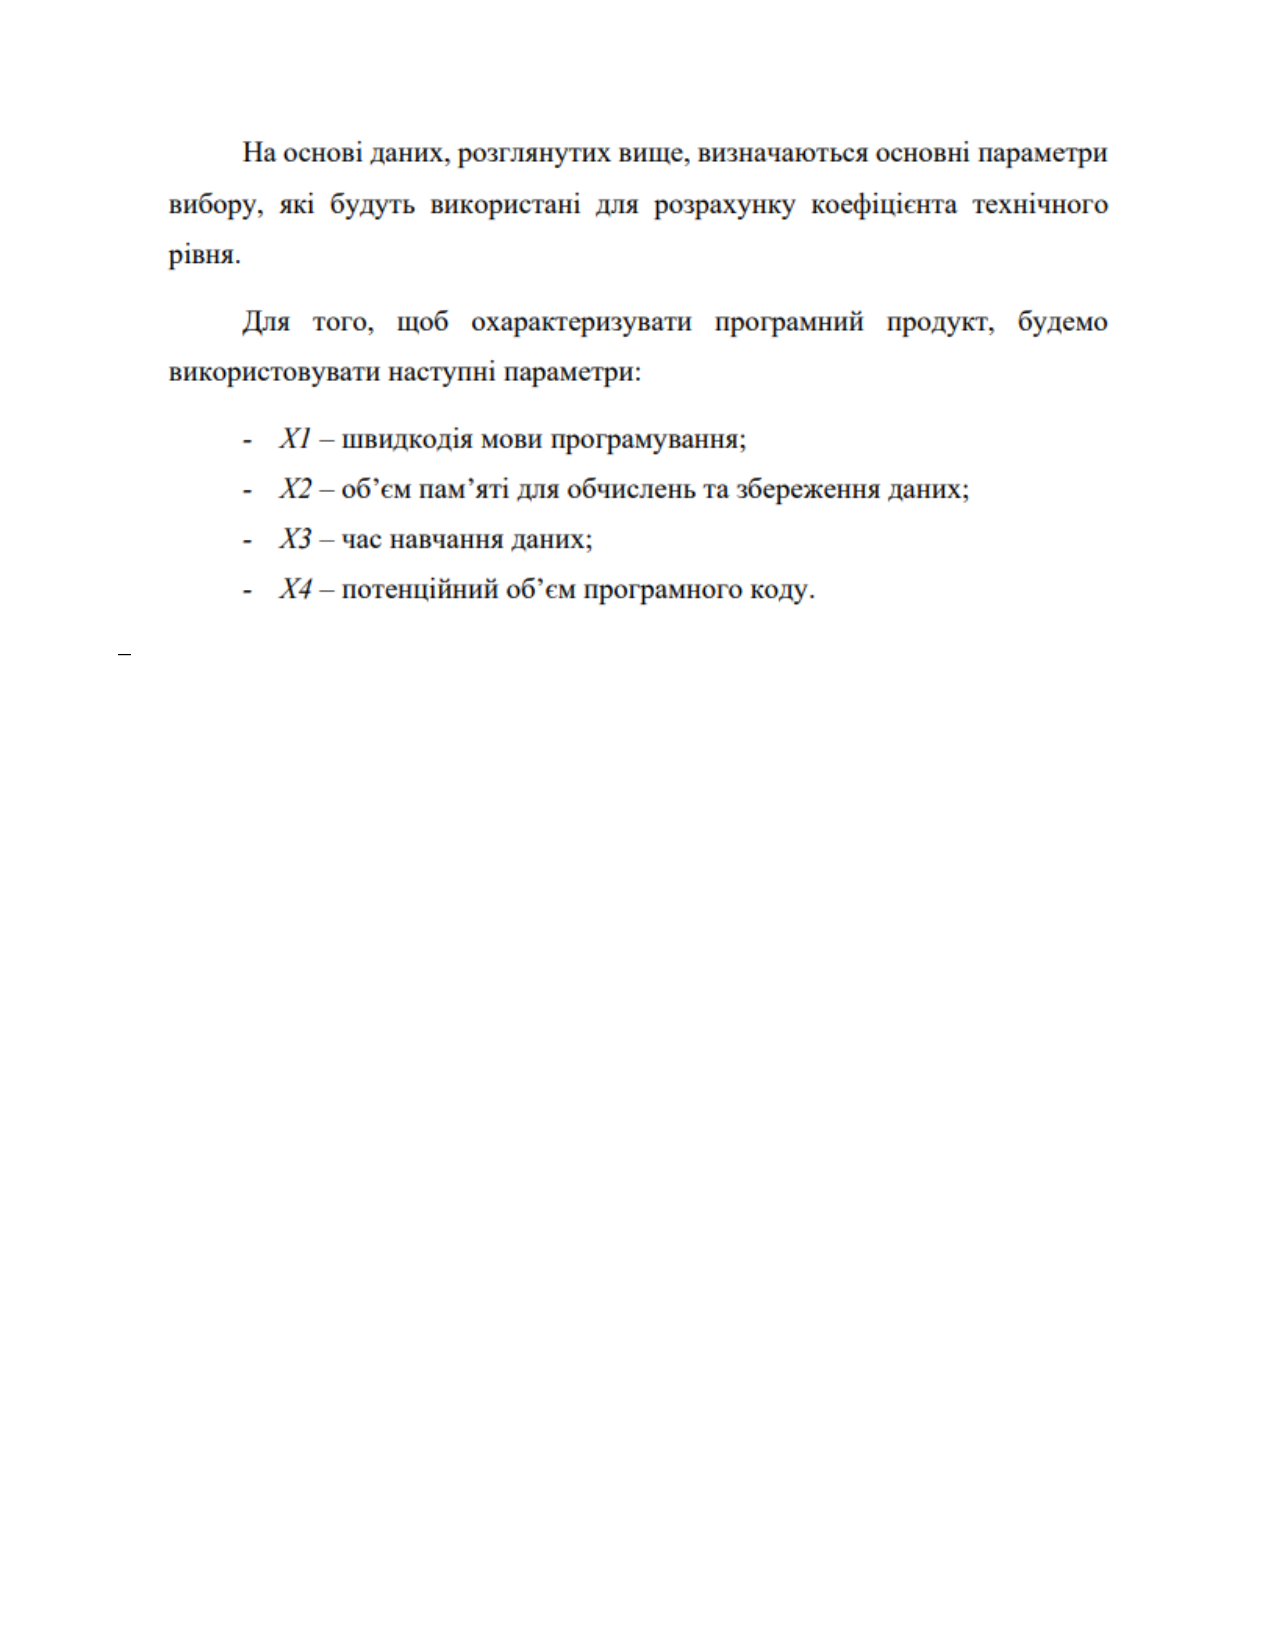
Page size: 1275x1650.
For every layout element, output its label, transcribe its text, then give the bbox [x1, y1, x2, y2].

picture [149, 118, 1126, 625]
text _ [118, 118, 1157, 657]
